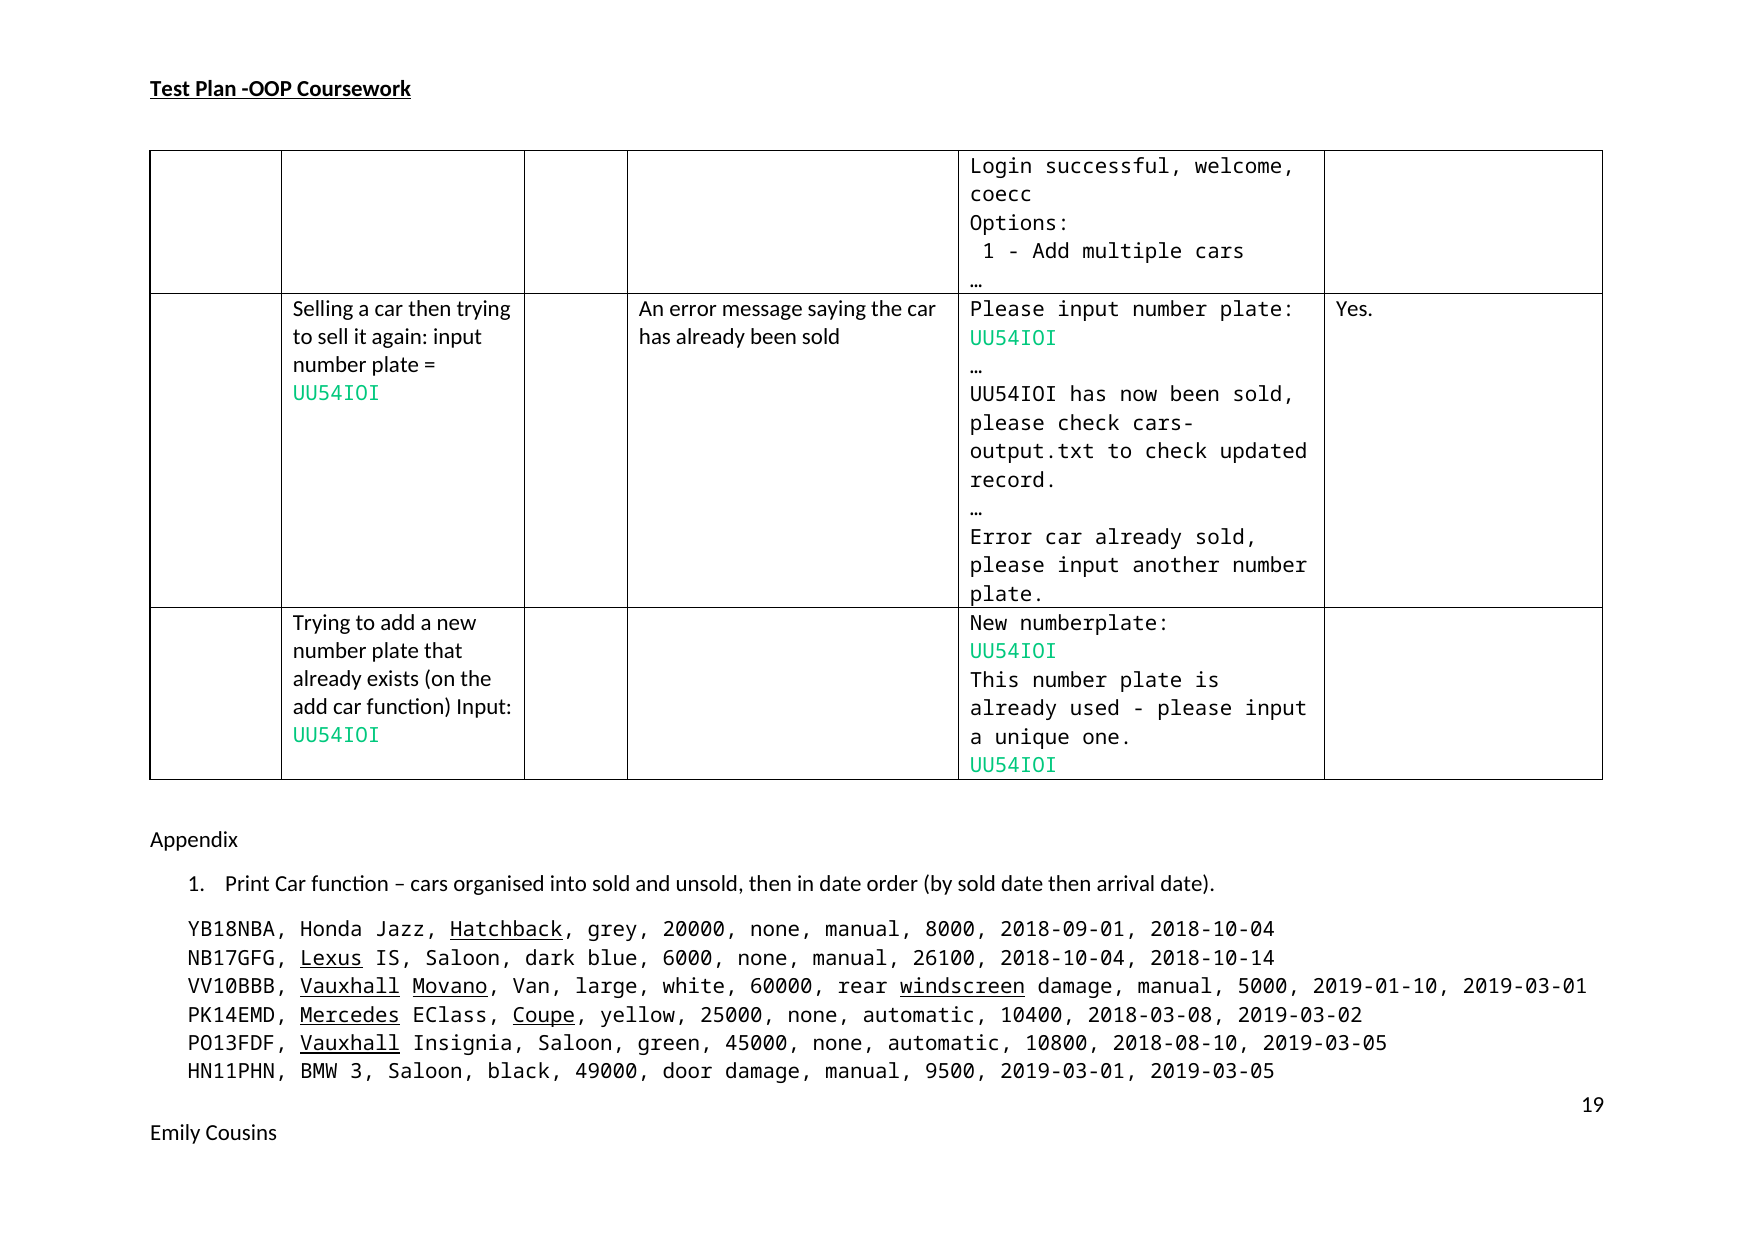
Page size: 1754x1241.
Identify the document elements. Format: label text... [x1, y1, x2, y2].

table_cell [151, 608, 281, 779]
table_cell [525, 294, 627, 607]
table_cell An error message saying the car has already been sold [628, 294, 958, 607]
text VV10BBB, Vauxhall Movano, Van, large, white, 60000, rear windscreen damage, manual, 5000, 2019-01-10, 2019-03-01 [187, 971, 1604, 1000]
table_cell [525, 608, 627, 779]
table_cell [628, 151, 958, 293]
table_cell New numberplate: UU54IOI This number plate is already used - please input a unique one. UU54IOI [959, 608, 1324, 779]
list Print Car function – cars organised into sold and unsold, then in date order (by sold date then arrival date). [187, 869, 1604, 898]
text Appendix [150, 825, 1604, 853]
text PK14EMD, Mercedes EClass, Coupe, yellow, 25000, none, automatic, 10400, 2018-03-08, 2019-03-02 [187, 1000, 1604, 1028]
table_cell [1325, 151, 1602, 293]
table_cell [1325, 608, 1602, 779]
table_cell [151, 294, 281, 607]
table_cell [628, 608, 958, 779]
text PO13FDF, Vauxhall Insignia, Saloon, green, 45000, none, automatic, 10800, 2018-08-10, 2019-03-05 [187, 1028, 1604, 1057]
table_cell Login successful, welcome, coecc Options: 1 - Add multiple cars … [959, 151, 1324, 293]
text YB18NBA, Honda Jazz, Hatchback, grey, 20000, none, manual, 8000, 2018-09-01, 2018-10-04 [187, 914, 1604, 943]
table_cell Trying to add a new number plate that already exists (on the add car function) Input: UU54IOI [282, 608, 524, 779]
text HN11PHN, BMW 3, Saloon, black, 49000, door damage, manual, 9500, 2019-03-01, 2019-03-05 [187, 1057, 1604, 1085]
table_cell Selling a car then trying to sell it again: input number plate = UU54IOI [282, 294, 524, 607]
table_cell [525, 151, 627, 293]
table_cell [151, 151, 281, 293]
table_cell Yes. [1325, 294, 1602, 607]
table_cell Please input number plate: UU54IOI … UU54IOI has now been sold, please check cars-output.txt to check updated record. … Error car already sold, please input another number plate. [959, 294, 1324, 607]
table_cell [282, 151, 524, 293]
text NB17GFG, Lexus IS, Saloon, dark blue, 6000, none, manual, 26100, 2018-10-04, 2018-10-14 [187, 943, 1604, 971]
